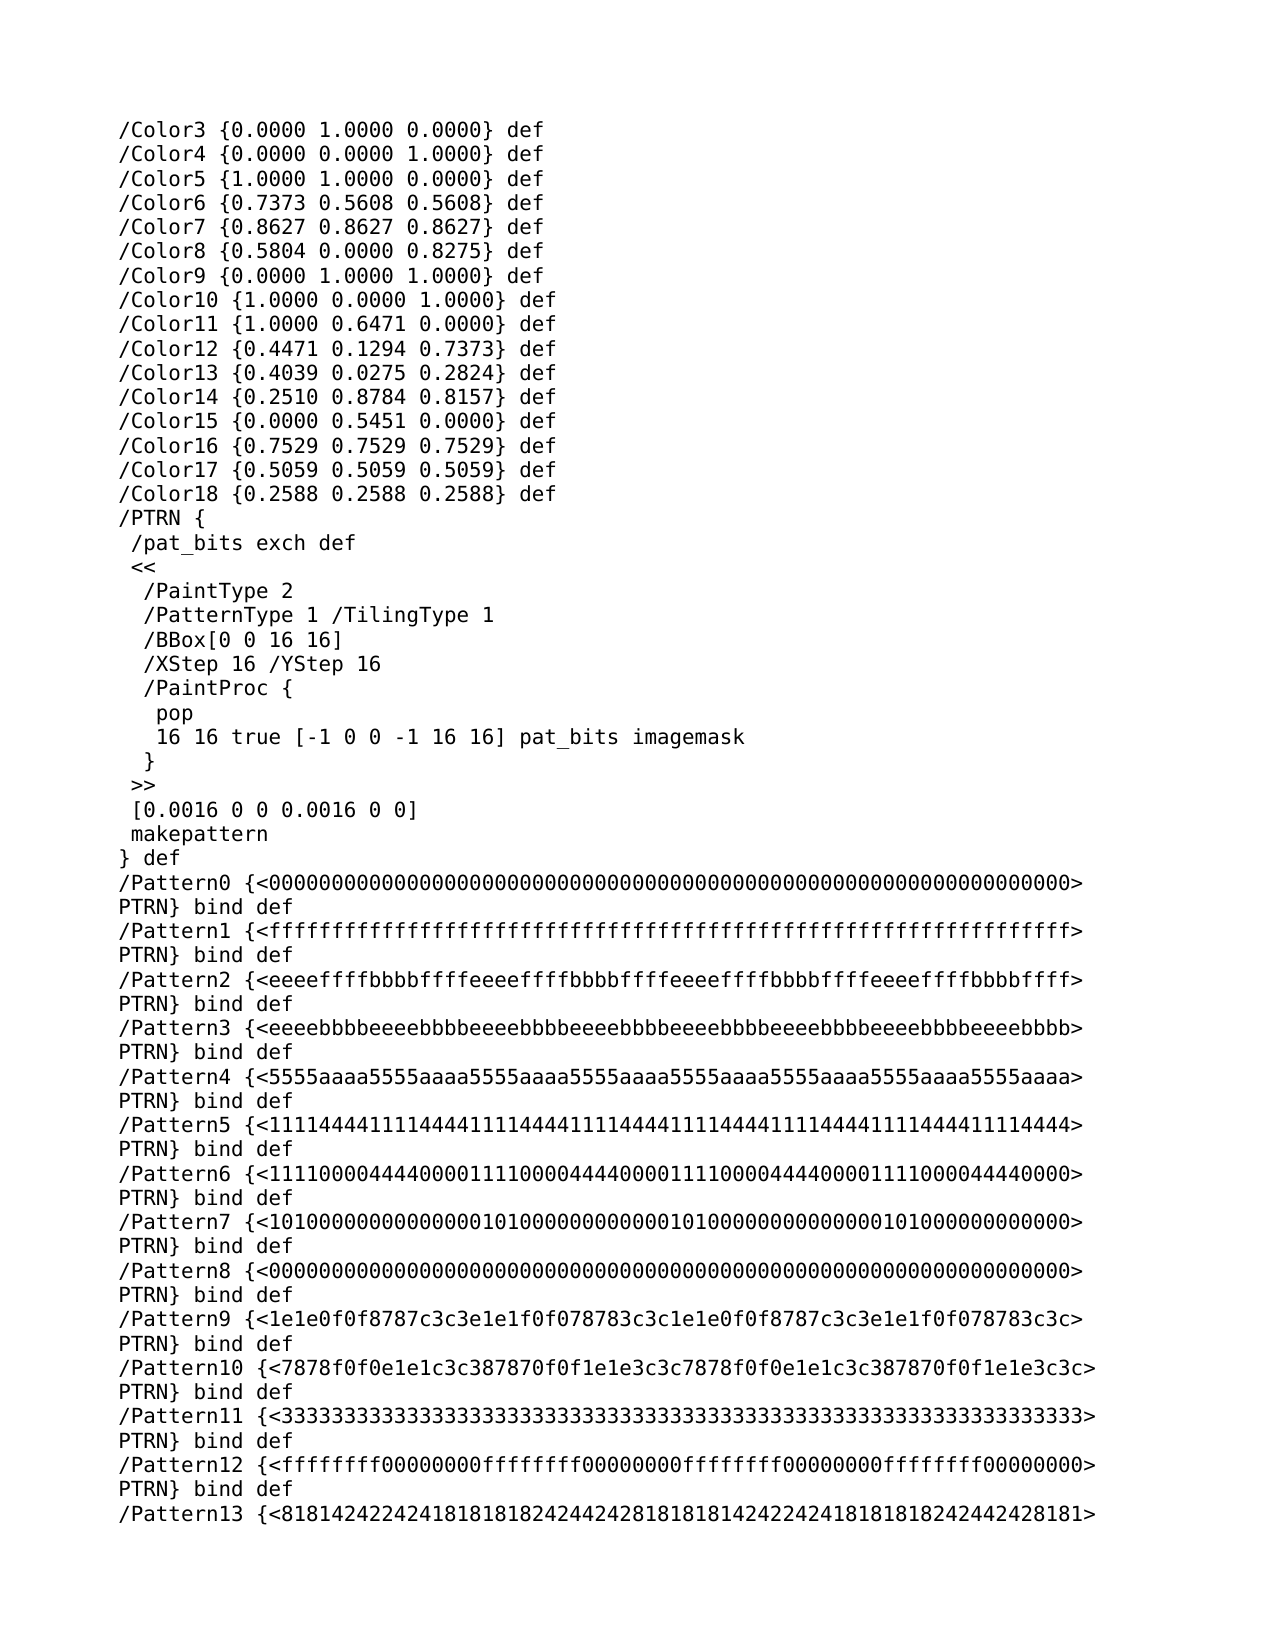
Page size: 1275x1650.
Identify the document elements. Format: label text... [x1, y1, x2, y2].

text /Pattern8 {<0000000000000000000000000000000000000000000000000000000000000000> PTRN} bind def [118, 1259, 1157, 1307]
text /XStep 16 /YStep 16 [118, 652, 1157, 676]
text /Pattern10 {<7878f0f0e1e1c3c387870f0f1e1e3c3c7878f0f0e1e1c3c387870f0f1e1e3c3c> PTRN} bind def [118, 1356, 1157, 1404]
text /Pattern3 {<eeeebbbbeeeebbbbeeeebbbbeeeebbbbeeeebbbbeeeebbbbeeeebbbbeeeebbbb> PTRN} bind def [118, 1016, 1157, 1065]
text /Color18 {0.2588 0.2588 0.2588} def [118, 482, 1157, 506]
text /pat_bits exch def [118, 531, 1157, 555]
text /Pattern2 {<eeeeffffbbbbffffeeeeffffbbbbffffeeeeffffbbbbffffeeeeffffbbbbffff> PTRN} bind def [118, 968, 1157, 1016]
text /Color3 {0.0000 1.0000 0.0000} def [118, 118, 1157, 142]
text /PaintProc { [118, 676, 1157, 701]
text /Color13 {0.4039 0.0275 0.2824} def [118, 361, 1157, 385]
text /Pattern11 {<3333333333333333333333333333333333333333333333333333333333333333> PTRN} bind def [118, 1404, 1157, 1453]
text /Pattern12 {<ffffffff00000000ffffffff00000000ffffffff00000000ffffffff00000000> PTRN} bind def [118, 1453, 1157, 1502]
text /Color17 {0.5059 0.5059 0.5059} def [118, 458, 1157, 482]
text /PTRN { [118, 506, 1157, 531]
text [0.0016 0 0 0.0016 0 0] [118, 798, 1157, 822]
text 16 16 true [-1 0 0 -1 16 16] pat_bits imagemask [118, 725, 1157, 749]
text /Pattern1 {<ffffffffffffffffffffffffffffffffffffffffffffffffffffffffffffffff> PTRN} bind def [118, 919, 1157, 968]
text /Pattern7 {<1010000000000000010100000000000010100000000000000101000000000000> PTRN} bind def [118, 1210, 1157, 1259]
text /Color9 {0.0000 1.0000 1.0000} def [118, 264, 1157, 288]
text /Pattern6 {<1111000044440000111100004444000011110000444400001111000044440000> PTRN} bind def [118, 1162, 1157, 1210]
text << [118, 555, 1157, 579]
text /Pattern9 {<1e1e0f0f8787c3c3e1e1f0f078783c3c1e1e0f0f8787c3c3e1e1f0f078783c3c> PTRN} bind def [118, 1307, 1157, 1356]
text /Pattern13 {<8181424224241818181824244242818181814242242418181818242442428181> [118, 1502, 1157, 1526]
text /Pattern5 {<1111444411114444111144441111444411114444111144441111444411114444> PTRN} bind def [118, 1113, 1157, 1162]
text makepattern [118, 822, 1157, 846]
text /PaintType 2 [118, 579, 1157, 603]
text /Color11 {1.0000 0.6471 0.0000} def [118, 312, 1157, 337]
text /Color6 {0.7373 0.5608 0.5608} def [118, 191, 1157, 215]
text /Color5 {1.0000 1.0000 0.0000} def [118, 167, 1157, 191]
text } [118, 749, 1157, 773]
text /Color4 {0.0000 0.0000 1.0000} def [118, 142, 1157, 167]
text /BBox[0 0 16 16] [118, 628, 1157, 652]
text /Color7 {0.8627 0.8627 0.8627} def [118, 215, 1157, 239]
text /Color16 {0.7529 0.7529 0.7529} def [118, 434, 1157, 458]
text /Color14 {0.2510 0.8784 0.8157} def [118, 385, 1157, 409]
text /PatternType 1 /TilingType 1 [118, 603, 1157, 628]
text pop [118, 701, 1157, 725]
text } def [118, 846, 1157, 871]
text /Pattern4 {<5555aaaa5555aaaa5555aaaa5555aaaa5555aaaa5555aaaa5555aaaa5555aaaa> PTRN} bind def [118, 1065, 1157, 1113]
text /Color15 {0.0000 0.5451 0.0000} def [118, 409, 1157, 434]
text /Color10 {1.0000 0.0000 1.0000} def [118, 288, 1157, 312]
text >> [118, 773, 1157, 798]
text /Pattern0 {<0000000000000000000000000000000000000000000000000000000000000000> PTRN} bind def [118, 871, 1157, 919]
text /Color12 {0.4471 0.1294 0.7373} def [118, 337, 1157, 361]
text /Color8 {0.5804 0.0000 0.8275} def [118, 239, 1157, 264]
